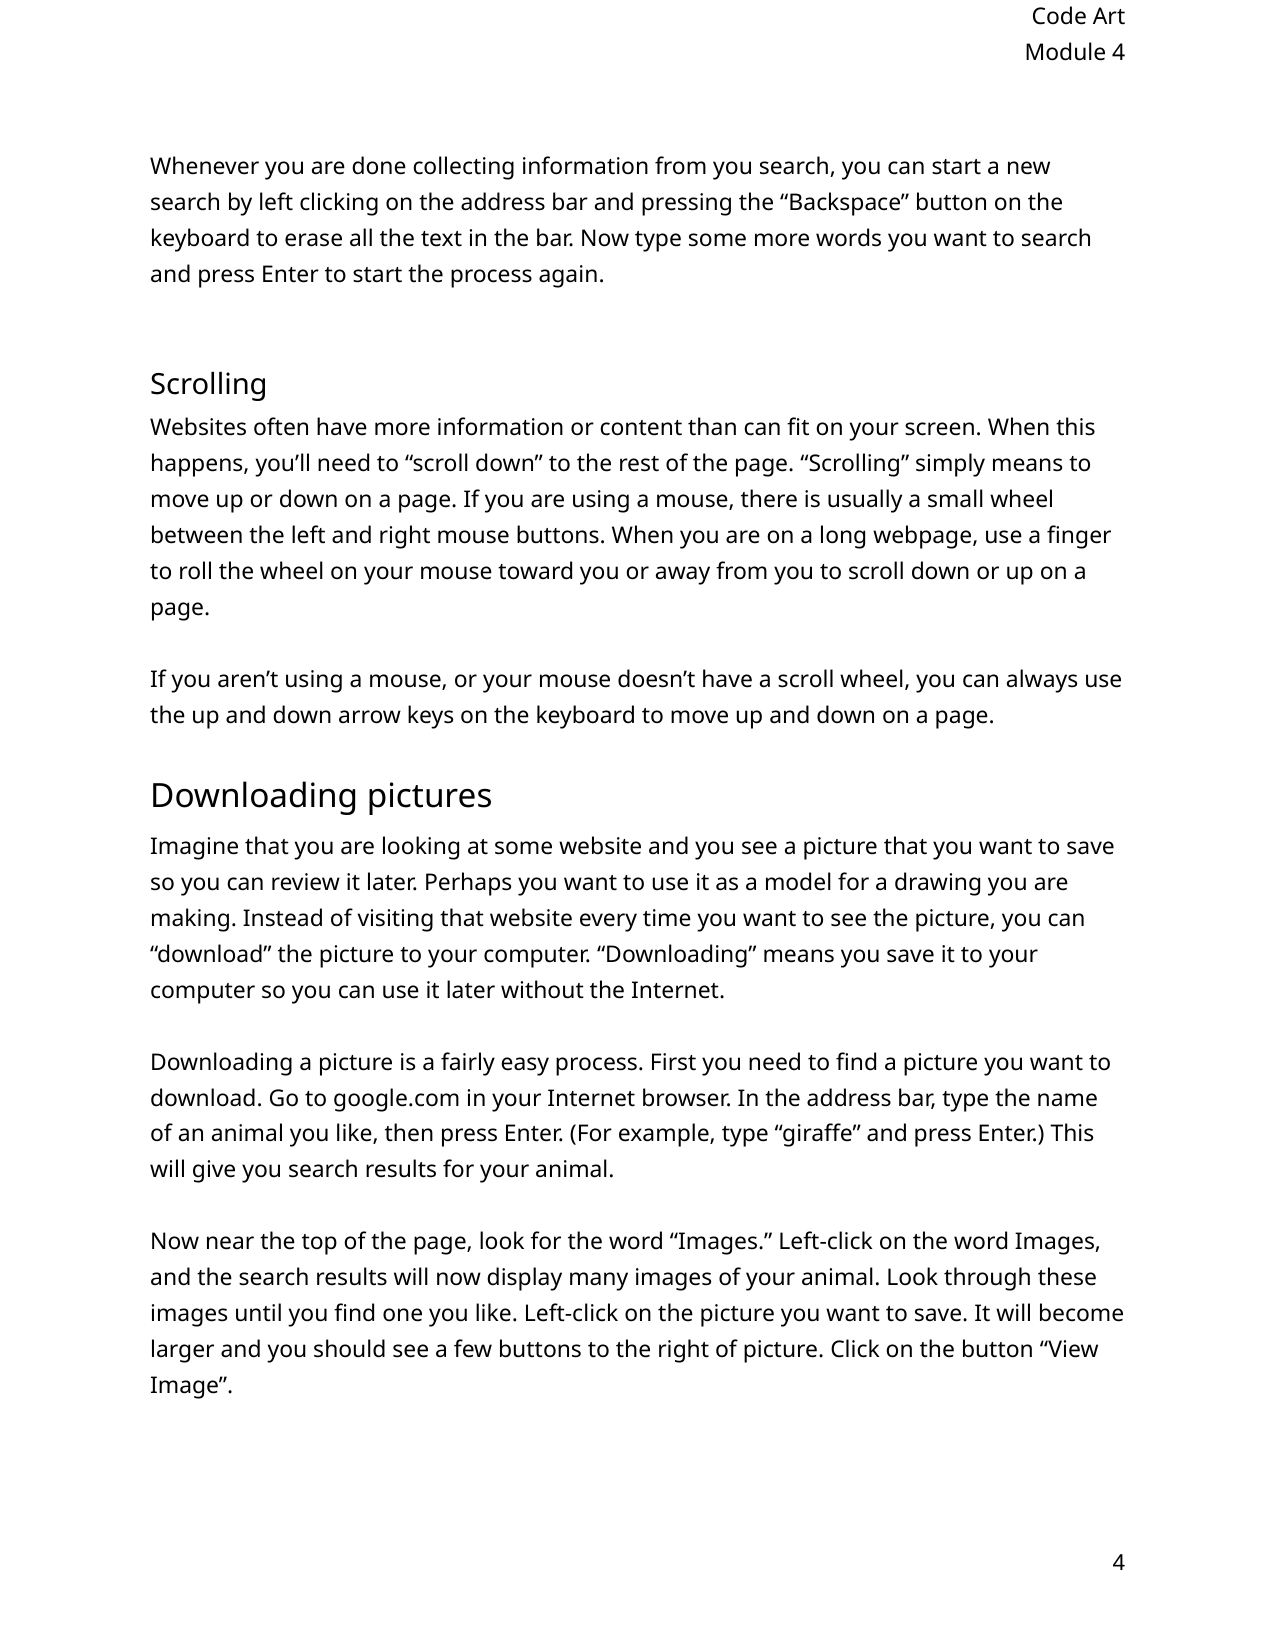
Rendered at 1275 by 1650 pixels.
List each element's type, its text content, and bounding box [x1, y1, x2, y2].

subtitle Downloading pictures [150, 772, 1125, 817]
text Imagine that you are looking at some website and you see a picture that you want to save so you can review it later. Perhaps you want to use it as a model for a drawing you are making. Instead of visiting that website every time you want to see the picture, you can “download” the picture to your computer. “Downloading” means you save it to your computer so you can use it later without the Internet. [150, 830, 1125, 1005]
text Now near the top of the page, look for the word “Images.” Left-click on the word Images, and the search results will now display many images of your animal. Look through these images until you find one you like. Left-click on the picture you want to save. It will become larger and you should see a few buttons to the right of picture. Click on the button “View Image”. [150, 1225, 1125, 1400]
text Whenever you are done collecting information from you search, you can start a new search by left clicking on the address bar and pressing the “Backspace” button on the keyboard to erase all the text in the bar. Now type some more words you want to search and press Enter to start the process again. [150, 150, 1125, 289]
subtitle Scrolling [150, 363, 1125, 403]
text Downloading a picture is a fairly easy process. First you need to find a picture you want to download. Go to google.com in your Internet browser. In the address bar, type the name of an animal you like, then press Enter. (For example, type “giraffe” and press Enter.) This will give you search results for your animal. [150, 1046, 1125, 1184]
text If you aren’t using a mouse, or your mouse doesn’t have a scroll wheel, you can always use the up and down arrow keys on the keyboard to move up and down on a page. [150, 663, 1125, 730]
text Websites often have more information or content than can fit on your screen. When this happens, you’ll need to “scroll down” to the rest of the page. “Scrolling” simply means to move up or down on a page. If you are using a mouse, there is usually a small wheel between the left and right mouse buttons. When you are on a long webpage, use a finger to roll the wheel on your mouse toward you or away from you to scroll down or up on a page. [150, 411, 1125, 622]
